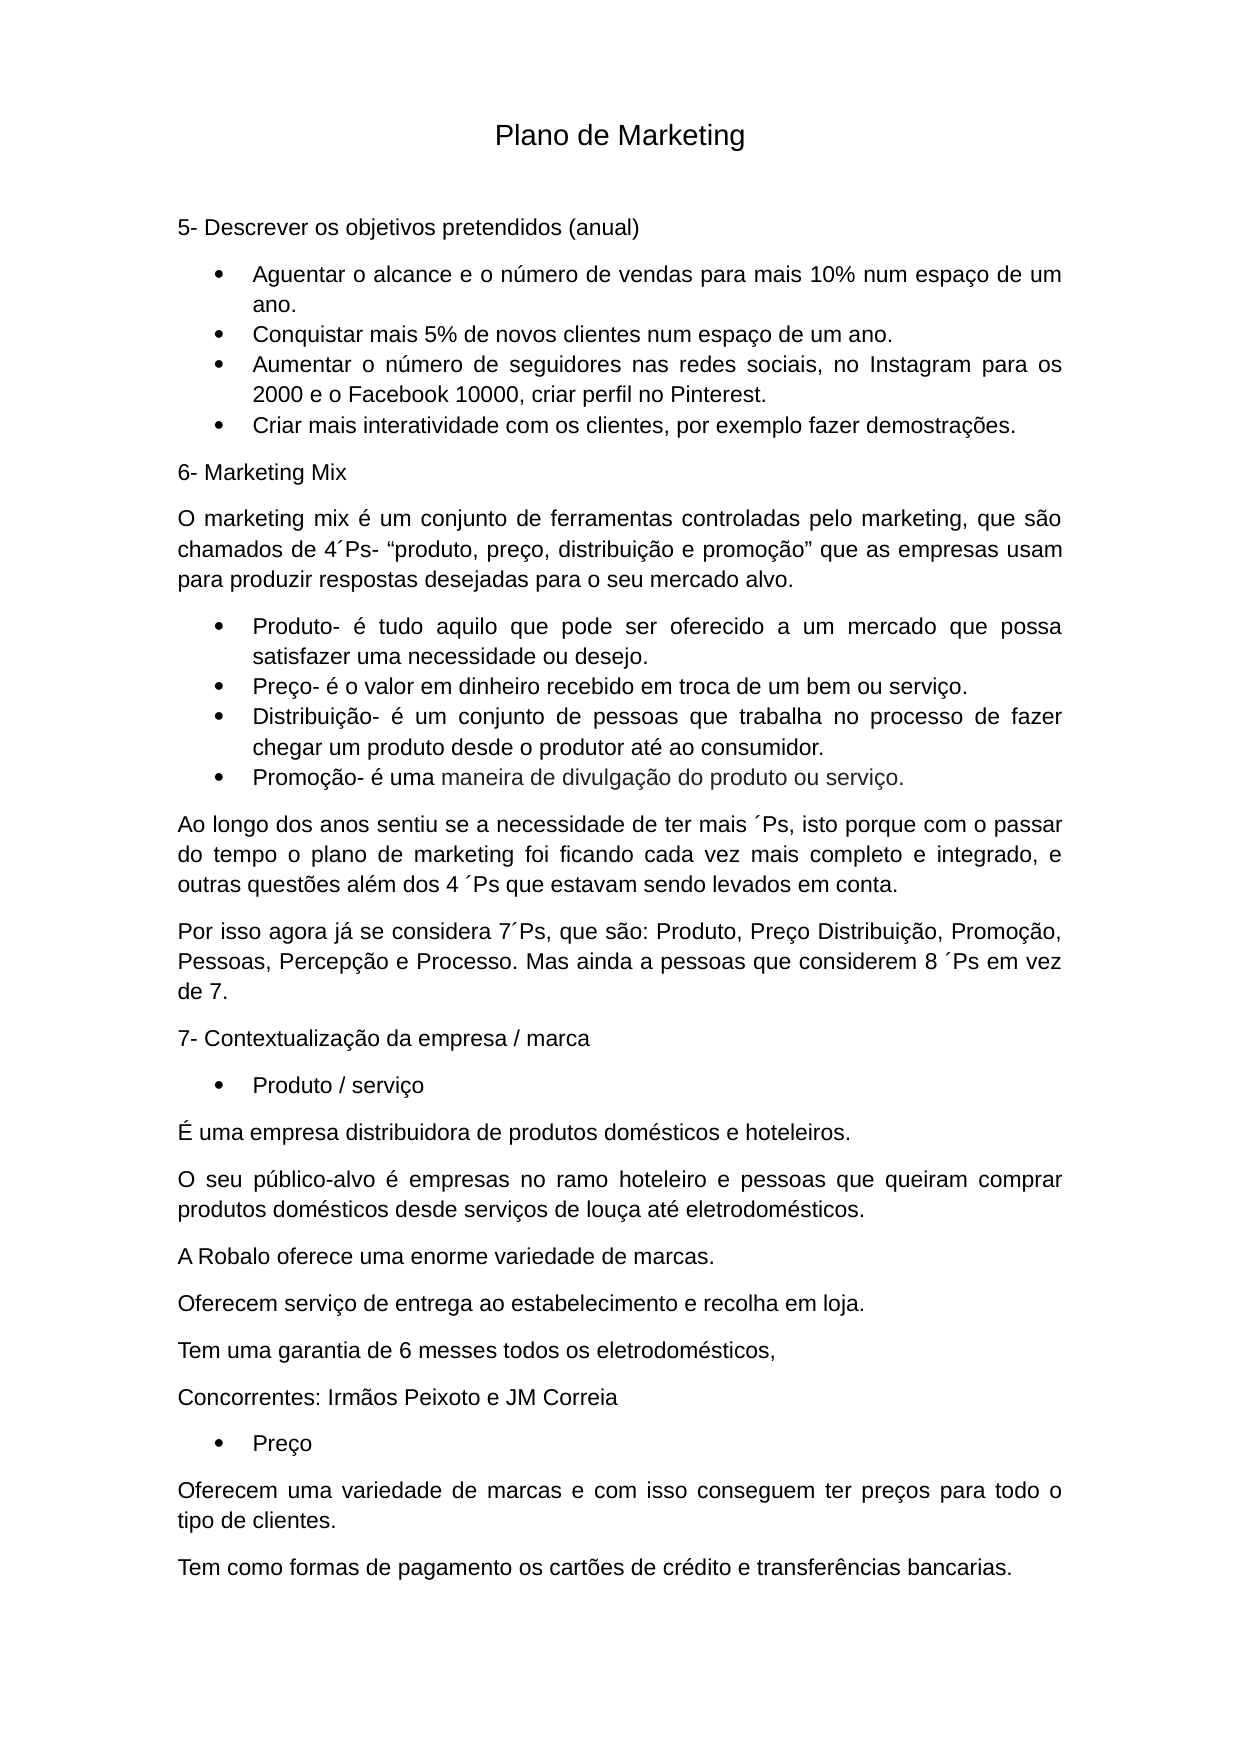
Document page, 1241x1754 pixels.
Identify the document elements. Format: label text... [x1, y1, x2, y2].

text Concorrentes: Irmãos Peixoto e JM Correia [177, 1383, 1063, 1410]
list Distribuição- é um conjunto de pessoas que trabalha no processo de fazer chegar um produto desde o produtor até ao consumidor. [215, 703, 1063, 760]
text É uma empresa distribuidora de produtos domésticos e hoteleiros. [177, 1119, 1063, 1145]
text Oferecem uma variedade de marcas e com isso conseguem ter preços para todo o tipo de clientes. [177, 1477, 1063, 1534]
text O marketing mix é um conjunto de ferramentas controladas pelo marketing, que são chamados de 4´Ps- “produto, preço, distribuição e promoção” que as empresas usam para produzir respostas desejadas para o seu mercado alvo. [177, 505, 1063, 592]
text Ao longo dos anos sentiu se a necessidade de ter mais ´Ps, isto porque com o passar do tempo o plano de marketing foi ficando cada vez mais completo e integrado, e outras questões além dos 4 ´Ps que estavam sendo levados em conta. [177, 811, 1063, 897]
list Promoção- é uma maneira de divulgação do produto ou serviço. [215, 764, 1063, 790]
text Por isso agora já se considera 7´Ps, que são: Produto, Preço Distribuição, Promoção, Pessoas, Percepção e Processo. Mas ainda a pessoas que considerem 8 ´Ps em vez de 7. [177, 918, 1063, 1005]
list Preço- é o valor em dinheiro recebido em troca de um bem ou serviço. [215, 673, 1063, 699]
list Criar mais interatividade com os clientes, por exemplo fazer demostrações. [215, 412, 1063, 438]
text Tem como formas de pagamento os cartões de crédito e transferências bancarias. [177, 1554, 1063, 1581]
list Conquistar mais 5% de novos clientes num espaço de um ano. [215, 321, 1063, 347]
list Produto- é tudo aquilo que pode ser oferecido a um mercado que possa satisfazer uma necessidade ou desejo. [215, 613, 1063, 669]
text Plano de Marketing [177, 118, 1063, 152]
text A Robalo oferece uma enorme variedade de marcas. [177, 1243, 1063, 1269]
list Preço [215, 1430, 1063, 1457]
text 7- Contextualização da empresa / marca [177, 1025, 1063, 1052]
text O seu público-alvo é empresas no ramo hoteleiro e pessoas que queiram comprar produtos domésticos desde serviços de louça até eletrodomésticos. [177, 1166, 1063, 1222]
text Oferecem serviço de entrega ao estabelecimento e recolha em loja. [177, 1290, 1063, 1316]
text Tem uma garantia de 6 messes todos os eletrodomésticos, [177, 1337, 1063, 1363]
list Produto / serviço [215, 1072, 1063, 1098]
text 5- Descrever os objetivos pretendidos (anual) [177, 214, 1063, 240]
text 6- Marketing Mix [177, 458, 1063, 485]
list Aumentar o número de seguidores nas redes sociais, no Instagram para os 2000 e o Facebook 10000, criar perfil no Pinterest. [215, 351, 1063, 408]
list Aguentar o alcance e o número de vendas para mais 10% num espaço de um ano. [215, 261, 1063, 317]
